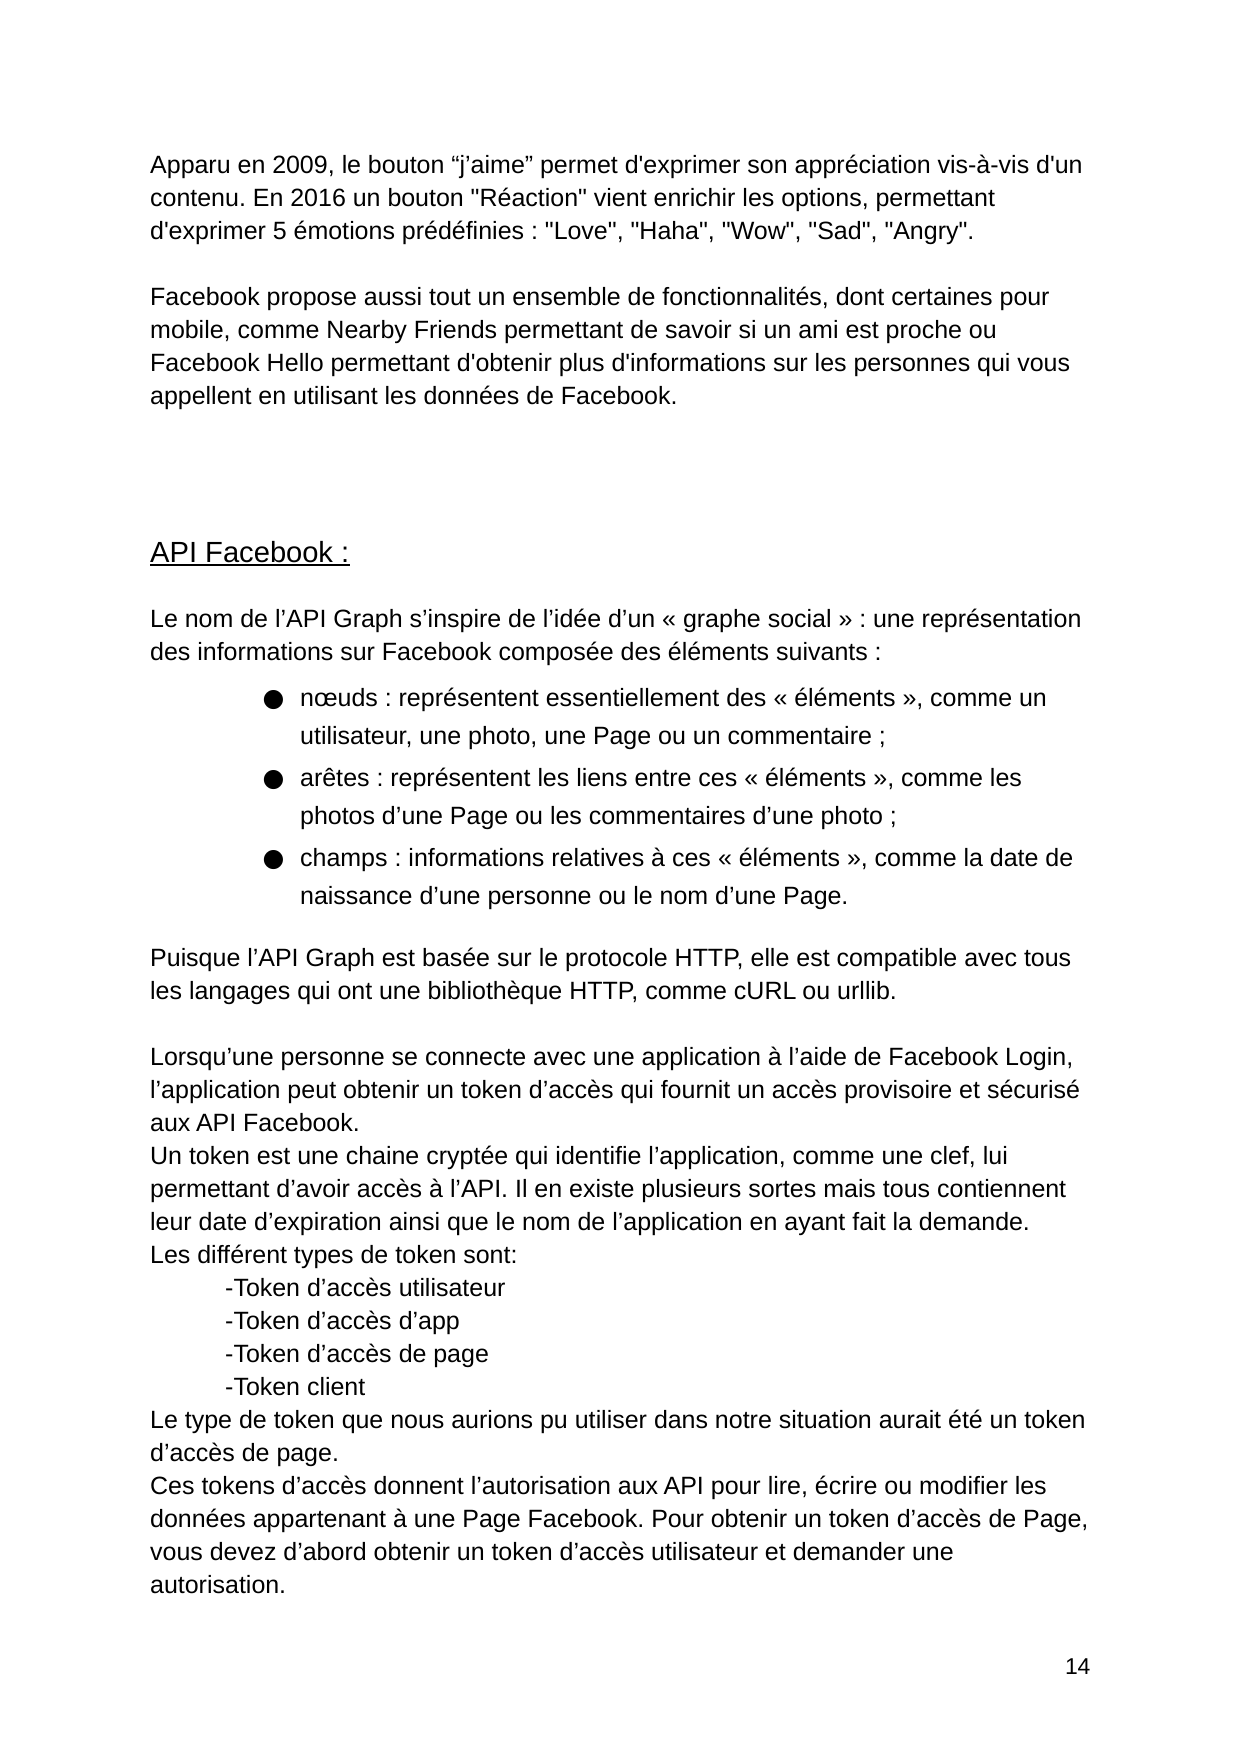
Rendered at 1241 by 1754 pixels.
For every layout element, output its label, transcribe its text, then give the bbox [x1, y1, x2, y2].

list nœuds : représentent essentiellement des « éléments », comme un utilisateur, une photo, une Page ou un commentaire ; [262, 670, 1090, 750]
list arêtes : représentent les liens entre ces « éléments », comme les photos d’une Page ou les commentaires d’une photo ; [262, 750, 1090, 830]
text Le nom de l’API Graph s’inspire de l’idée d’un « graphe social » : une représentation des informations sur Facebook composée des éléments suivants : [150, 604, 1090, 666]
text Facebook propose aussi tout un ensemble de fonctionnalités, dont certaines pour mobile, comme Nearby Friends permettant de savoir si un ami est proche ou Facebook Hello permettant d'obtenir plus d'informations sur les personnes qui vous appellent en utilisant les données de Facebook. [150, 282, 1090, 410]
text API Facebook : [150, 535, 1090, 568]
text Le type de token que nous aurions pu utiliser dans notre situation aurait été un token d’accès de page. [150, 1405, 1090, 1467]
text -Token d’accès de page [150, 1339, 1090, 1368]
text -Token d’accès utilisateur [150, 1273, 1090, 1302]
text Lorsqu’une personne se connecte avec une application à l’aide de Facebook Login, l’application peut obtenir un token d’accès qui fournit un accès provisoire et sécurisé aux API Facebook. [150, 1042, 1090, 1137]
text -Token client [150, 1372, 1090, 1401]
text Puisque l’API Graph est basée sur le protocole HTTP, elle est compatible avec tous les langages qui ont une bibliothèque HTTP, comme cURL ou urllib. [150, 943, 1090, 1004]
text -Token d’accès d’app [150, 1306, 1090, 1335]
text Ces tokens d’accès donnent l’autorisation aux API pour lire, écrire ou modifier les données appartenant à une Page Facebook. Pour obtenir un token d’accès de Page, vous devez d’abord obtenir un token d’accès utilisateur et demander une autorisation. [150, 1471, 1090, 1599]
list champs : informations relatives à ces « éléments », comme la date de naissance d’une personne ou le nom d’une Page. [262, 830, 1090, 910]
text Apparu en 2009, le bouton “j’aime” permet d'exprimer son appréciation vis-à-vis d'un contenu. En 2016 un bouton "Réaction" vient enrichir les options, permettant d'exprimer 5 émotions prédéfinies : "Love", "Haha", "Wow", "Sad", "Angry". [150, 150, 1090, 245]
text Les différent types de token sont: [150, 1240, 1090, 1269]
text Un token est une chaine cryptée qui identifie l’application, comme une clef, lui permettant d’avoir accès à l’API. Il en existe plusieurs sortes mais tous contiennent leur date d’expiration ainsi que le nom de l’application en ayant fait la demande. [150, 1141, 1090, 1236]
